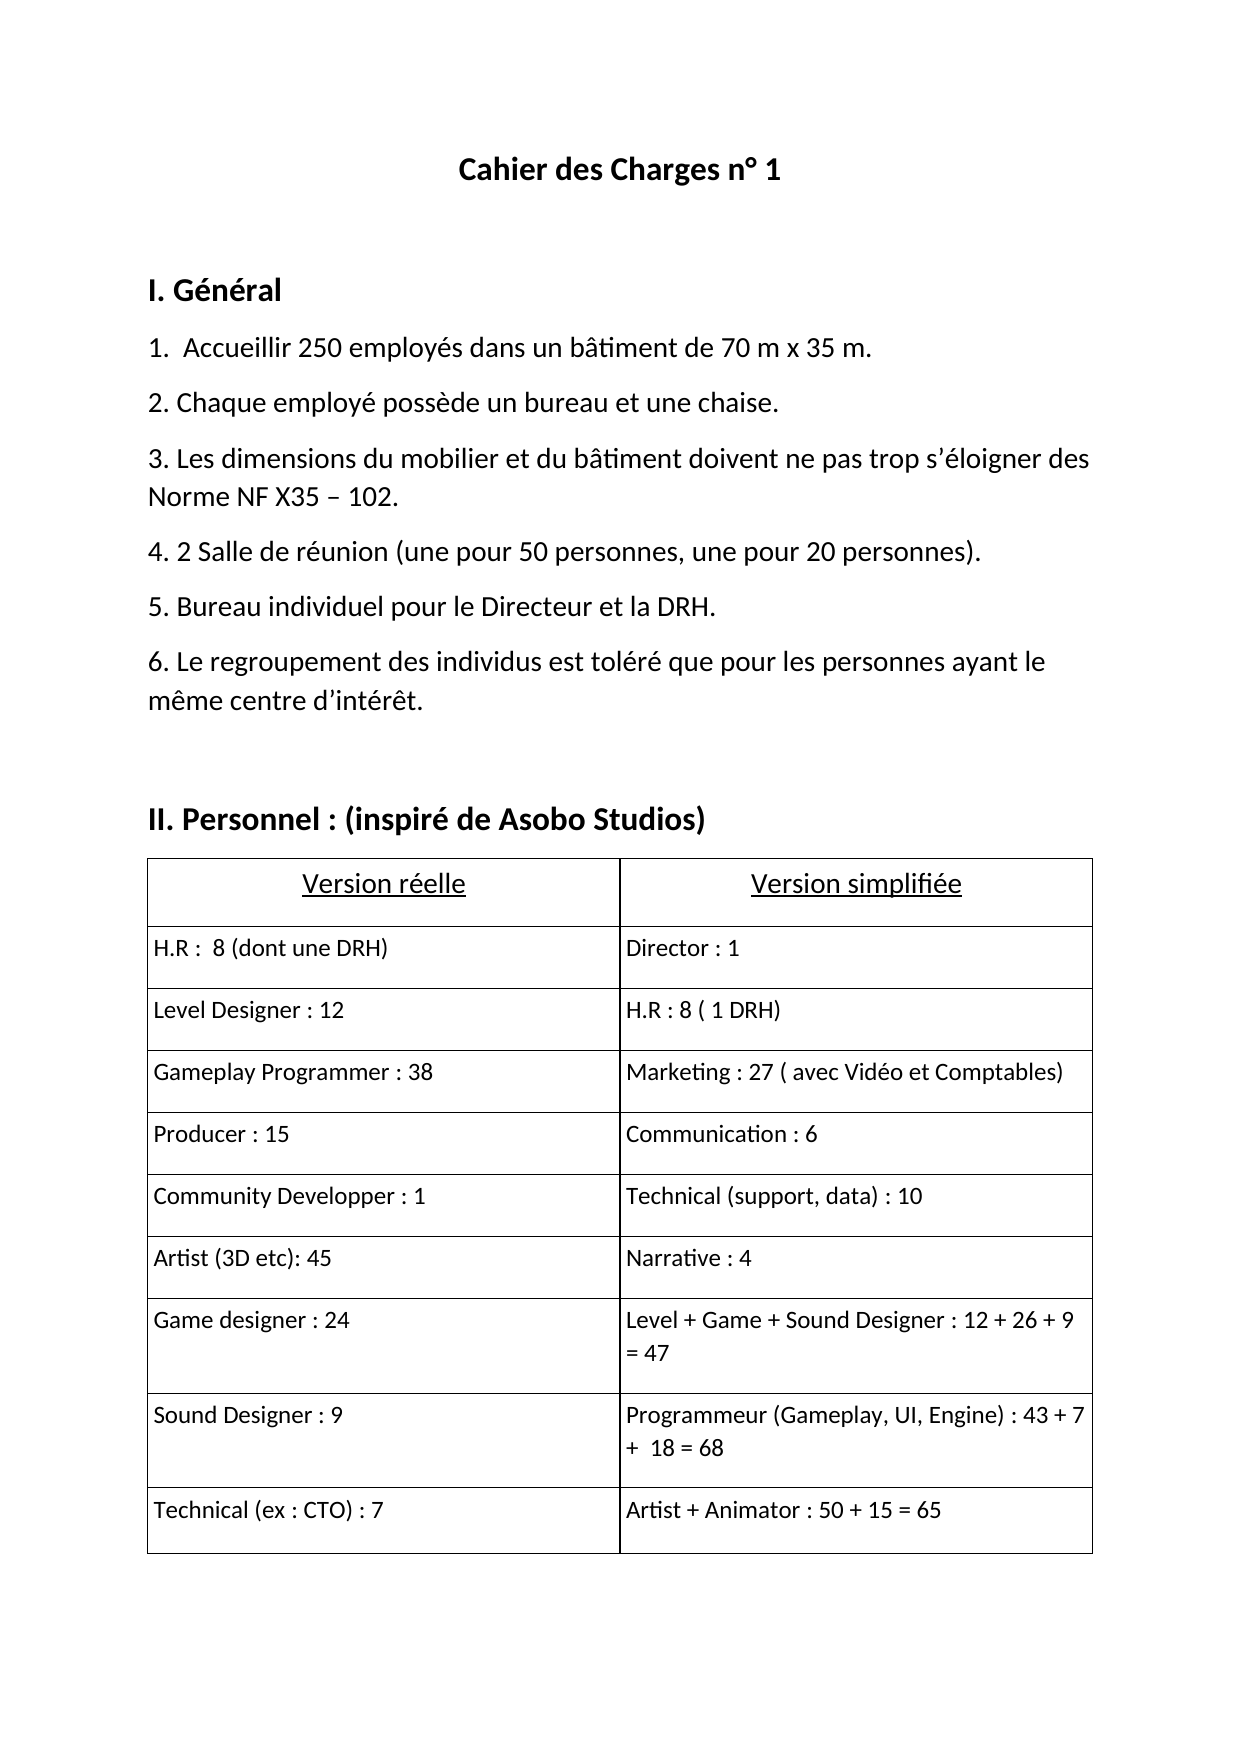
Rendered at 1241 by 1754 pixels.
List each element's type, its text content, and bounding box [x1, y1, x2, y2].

text 4. 2 Salle de réunion (une pour 50 personnes, une pour 20 personnes). [148, 533, 1093, 569]
table_cell Artist + Animator : 50 + 15 = 65 [621, 1488, 1092, 1553]
text 1. Accueillir 250 employés dans un bâtiment de 70 m x 35 m. [148, 329, 1093, 365]
table_cell Sound Designer : 9 [148, 1394, 619, 1487]
table_cell Communication : 6 [621, 1113, 1092, 1173]
table_cell H.R : 8 ( 1 DRH) [621, 989, 1092, 1049]
table_header Version simplifiée [621, 859, 1092, 926]
table_cell Game designer : 24 [148, 1299, 619, 1392]
table_cell Narrative : 4 [621, 1237, 1092, 1297]
table_cell Technical (support, data) : 10 [621, 1175, 1092, 1236]
text I. Général [148, 269, 1093, 309]
table_cell Artist (3D etc): 45 [148, 1237, 619, 1297]
table_cell Producer : 15 [148, 1113, 619, 1173]
table_cell Technical (ex : CTO) : 7 [148, 1488, 619, 1553]
table_cell Programmeur (Gameplay, UI, Engine) : 43 + 7 + 18 = 68 [621, 1394, 1092, 1487]
table_cell Gameplay Programmer : 38 [148, 1051, 619, 1112]
text 5. Bureau individuel pour le Directeur et la DRH. [148, 588, 1093, 624]
table_cell Community Developper : 1 [148, 1175, 619, 1236]
table_header Version réelle [148, 859, 619, 926]
text 6. Le regroupement des individus est toléré que pour les personnes ayant le même centre d’intérêt. [148, 643, 1093, 717]
text Cahier des Charges n° 1 [148, 148, 1093, 188]
table_cell H.R : 8 (dont une DRH) [148, 927, 619, 988]
text II. Personnel : (inspiré de Asobo Studios) [148, 798, 1093, 838]
table_cell Level Designer : 12 [148, 989, 619, 1049]
table_cell Director : 1 [621, 927, 1092, 988]
table_cell Level + Game + Sound Designer : 12 + 26 + 9 = 47 [621, 1299, 1092, 1392]
table_cell Marketing : 27 ( avec Vidéo et Comptables) [621, 1051, 1092, 1112]
text 2. Chaque employé possède un bureau et une chaise. [148, 384, 1093, 420]
text 3. Les dimensions du mobilier et du bâtiment doivent ne pas trop s’éloigner des Norme NF X35 – 102. [148, 440, 1093, 514]
